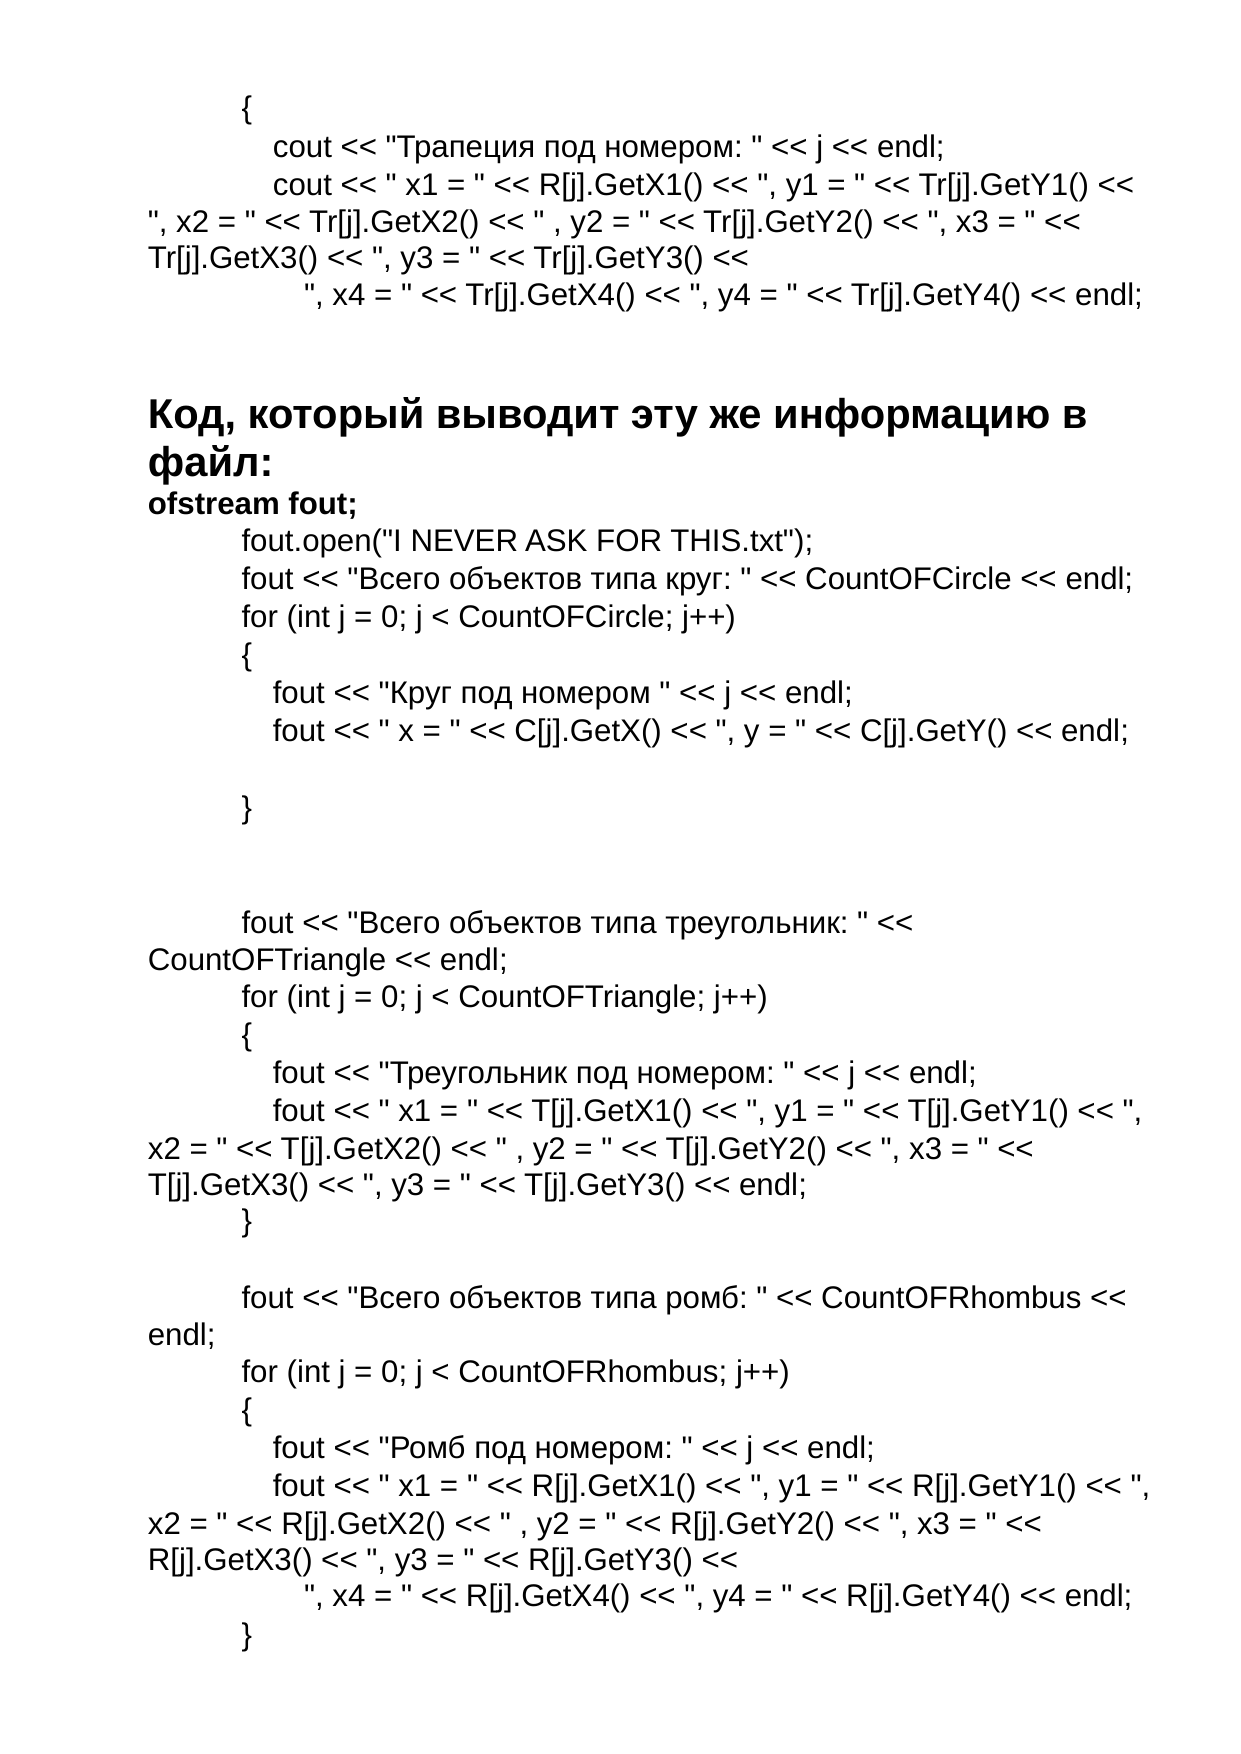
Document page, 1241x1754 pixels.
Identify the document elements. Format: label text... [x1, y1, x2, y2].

text fout << "Всего объектов типа треугольник: " << CountOFTriangle << endl; [148, 903, 1152, 977]
text { [148, 1015, 1152, 1053]
text Код, который выводит эту же информацию в файл: [148, 389, 1152, 485]
text fout << " x1 = " << T[j].GetX1() << ", y1 = " << T[j].GetY1() << ", x2 = " << T[j].GetX2() << " , y2 = " << T[j].GetY2() << ", x3 = " << T[j].GetX3() << ", y3 = " << T[j].GetY3() << endl; [148, 1092, 1152, 1202]
text fout << "Круг под номером " << j << endl; [148, 673, 1152, 712]
text { [148, 88, 1152, 127]
text { [148, 635, 1152, 673]
text } [148, 788, 1152, 826]
text fout << "Треугольник под номером: " << j << endl; [148, 1053, 1152, 1092]
text fout << " x = " << C[j].GetX() << ", y = " << C[j].GetY() << endl; [148, 712, 1152, 750]
text ofstream fout; [148, 485, 1152, 521]
text { [148, 1390, 1152, 1428]
text fout << " x1 = " << R[j].GetX1() << ", y1 = " << R[j].GetY1() << ", x2 = " << R[j].GetX2() << " , y2 = " << R[j].GetY2() << ", x3 = " << R[j].GetX3() << ", y3 = " << R[j].GetY3() << [148, 1467, 1152, 1577]
text fout << "Ромб под номером: " << j << endl; [148, 1428, 1152, 1467]
text fout.open("I NEVER ASK FOR THIS.txt"); [148, 521, 1152, 559]
text } [148, 1615, 1152, 1653]
text for (int j = 0; j < CountOFRhombus; j++) [148, 1352, 1152, 1390]
text fout << "Всего объектов типа круг: " << CountOFCircle << endl; [148, 559, 1152, 597]
text ", x4 = " << R[j].GetX4() << ", y4 = " << R[j].GetY4() << endl; [148, 1577, 1152, 1615]
text cout << "Трапеция под номером: " << j << endl; [148, 127, 1152, 165]
text cout << " x1 = " << R[j].GetX1() << ", y1 = " << Tr[j].GetY1() << ", x2 = " << Tr[j].GetX2() << " , y2 = " << Tr[j].GetY2() << ", x3 = " << Tr[j].GetX3() << ", y3 = " << Tr[j].GetY3() << [148, 165, 1152, 275]
text for (int j = 0; j < CountOFCircle; j++) [148, 597, 1152, 635]
text } [148, 1202, 1152, 1240]
text fout << "Всего объектов типа ромб: " << CountOFRhombus << endl; [148, 1278, 1152, 1352]
text ", x4 = " << Tr[j].GetX4() << ", y4 = " << Tr[j].GetY4() << endl; [148, 275, 1152, 313]
text for (int j = 0; j < CountOFTriangle; j++) [148, 977, 1152, 1015]
